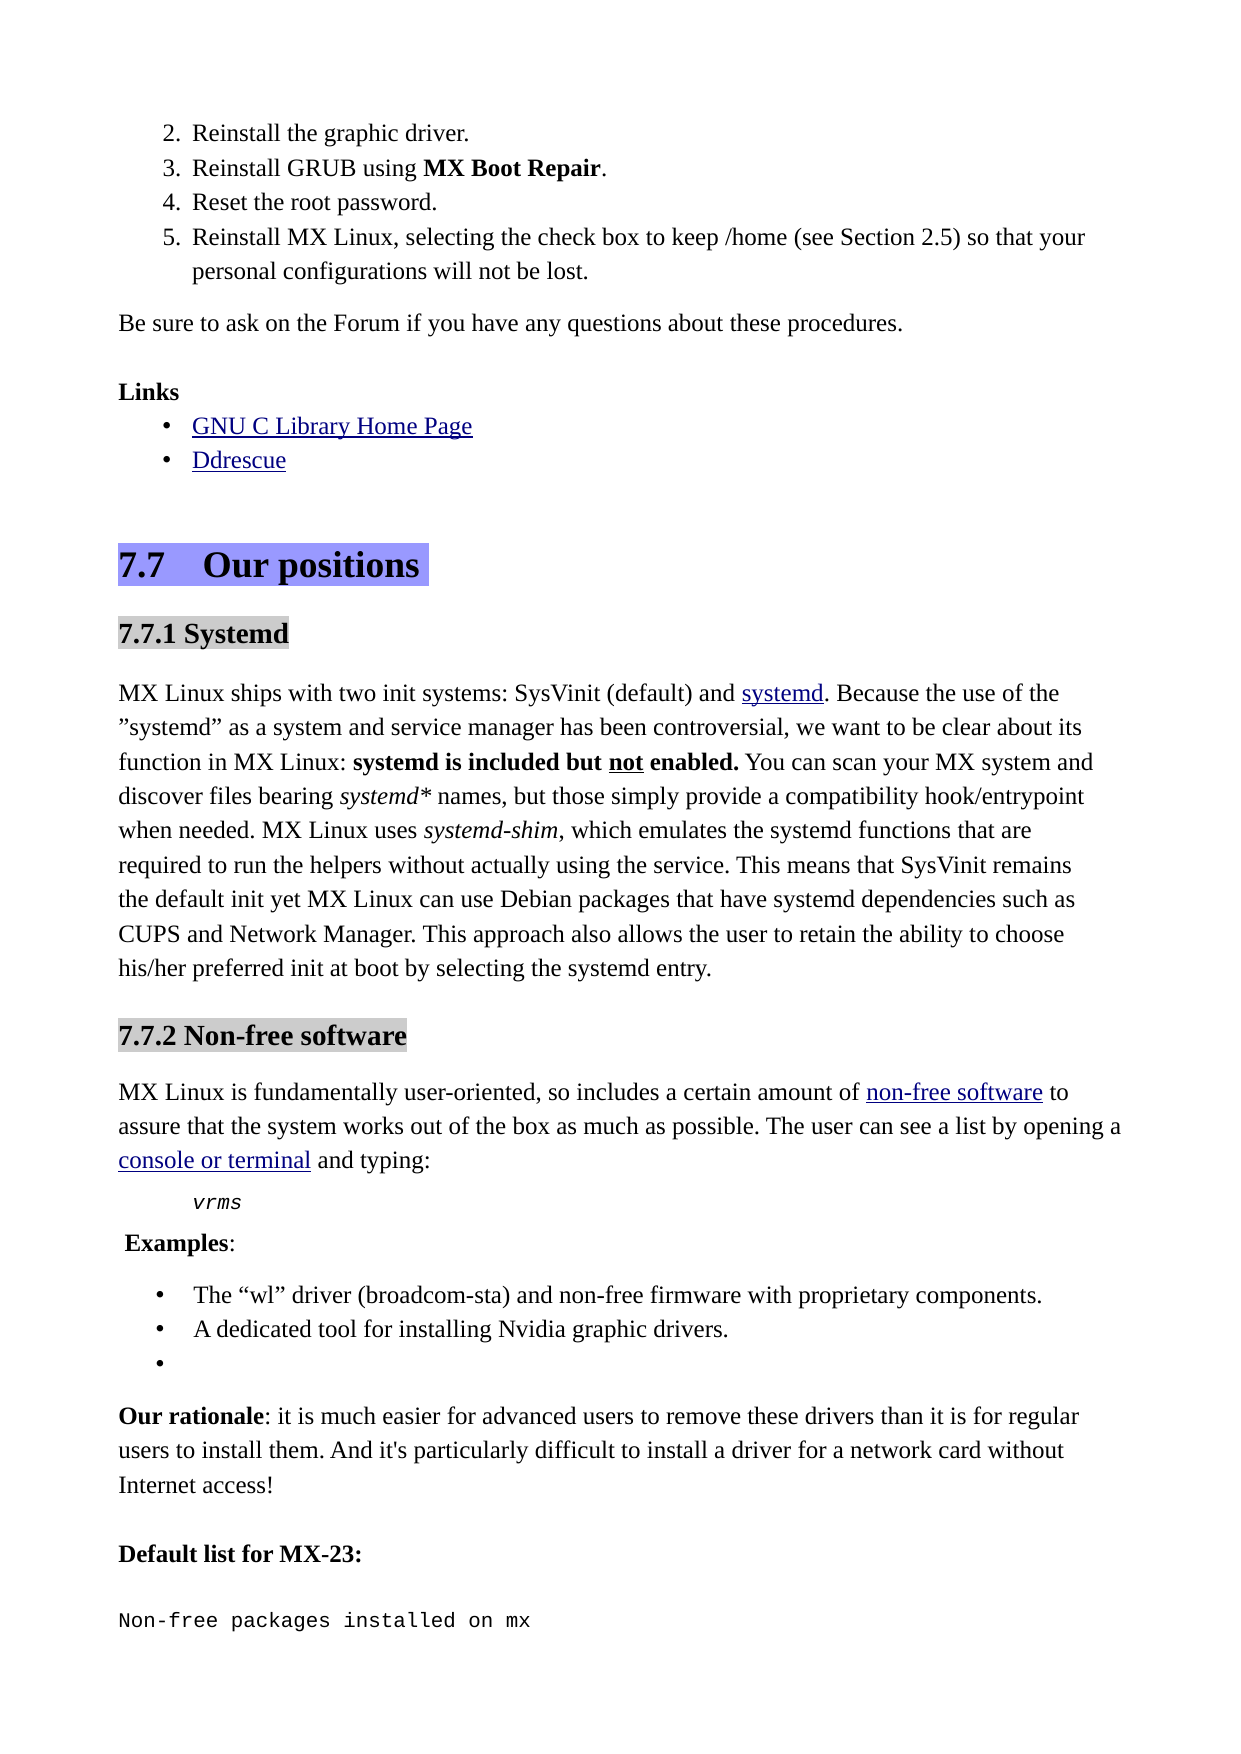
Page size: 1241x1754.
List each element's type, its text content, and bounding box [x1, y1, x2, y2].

list Ddrescue [162, 446, 1122, 474]
text Examples: [118, 1228, 1122, 1257]
list The “wl” driver (broadcom-sta) and non-free firmware with proprietary components. [156, 1280, 1122, 1309]
text vrms [192, 1192, 1122, 1216]
text Links [118, 377, 1122, 405]
list Reset the root password. [162, 187, 1122, 216]
subtitle 7.7.1 Systemd [118, 616, 133, 649]
subtitle 7.7.2 Non-free software [118, 1018, 133, 1052]
text Non-free packages installed on mx [118, 1609, 1122, 1633]
text Default list for MX-23: [118, 1539, 1122, 1567]
subtitle 7.7.1 Systemd [289, 616, 1122, 649]
subtitle 7.7.2 Non-free software [407, 1018, 1122, 1052]
text MX Linux ships with two init systems: SysVinit (default) and systemd. Because the use of the ”systemd” as a system and service manager has been controversial, we want to be clear about its function in MX Linux: systemd is included but not enabled. You can scan your MX system and discover files bearing systemd* names, but those simply provide a compatibility hook/entrypoint when needed. MX Linux uses systemd-shim, which emulates the systemd functions that are required to run the helpers without actually using the service. This means that SysVinit remains the default init yet MX Linux can use Debian packages that have systemd dependencies such as CUPS and Network Manager. This approach also allows the user to retain the ability to choose his/her preferred init at boot by selecting the systemd entry. [118, 678, 1107, 982]
list GNU C Library Home Page [162, 411, 1122, 440]
subtitle 7.7 Our positions [429, 543, 1107, 586]
list Reinstall MX Linux, selecting the check box to keep /home (see Section 2.5) so that your personal configurations will not be lost. [162, 222, 1122, 285]
text MX Linux is fundamentally user-oriented, so includes a certain amount of non-free software to assure that the system works out of the box as much as possible. The user can see a list by opening a console or terminal and typing: [118, 1077, 1122, 1174]
list Reinstall GRUB using MX Boot Repair. [162, 153, 1122, 181]
text Be sure to ask on the Forum if you have any questions about these procedures. [118, 308, 1122, 336]
list A dedicated tool for installing Nvidia graphic drivers. [156, 1314, 1122, 1343]
text Our rationale: it is much easier for advanced users to remove these drivers than it is for regular users to install them. And it's particularly difficult to install a driver for a network card without Internet access! [118, 1401, 1122, 1498]
list Reinstall the graphic driver. [162, 118, 1122, 147]
